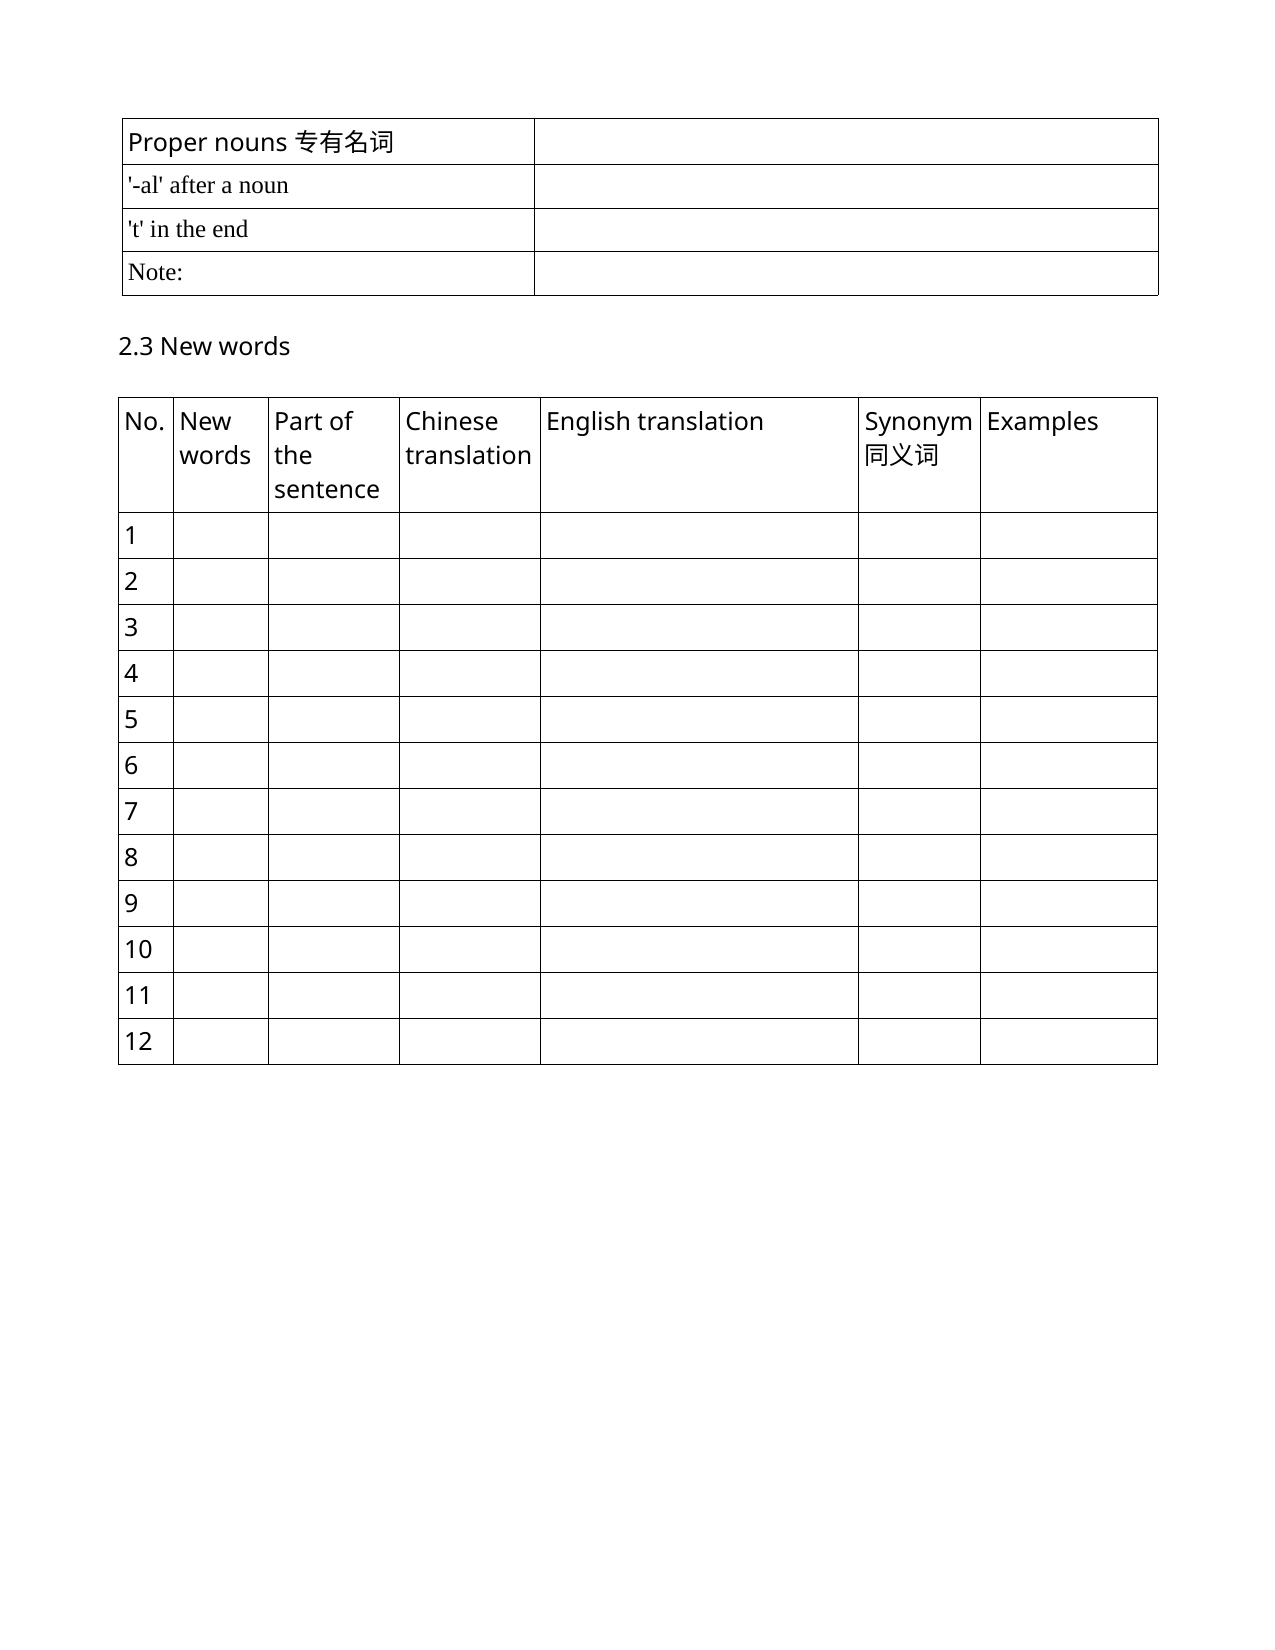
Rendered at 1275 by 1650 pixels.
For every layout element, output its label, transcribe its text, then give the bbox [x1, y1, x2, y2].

table_cell [981, 605, 1157, 649]
table_cell '-al' after a noun [123, 165, 534, 208]
table_cell [400, 513, 540, 557]
table_header Part of the sentence [269, 398, 399, 511]
table_cell [859, 697, 980, 742]
table_cell [269, 605, 399, 649]
table_cell [269, 973, 399, 1018]
table_cell [269, 1019, 399, 1064]
table_cell [541, 743, 858, 788]
table_cell [859, 513, 980, 557]
table_cell [535, 209, 1158, 251]
table_cell [541, 559, 858, 603]
table_cell [541, 605, 858, 649]
table_cell [981, 881, 1157, 926]
table_cell 1 [119, 513, 173, 557]
table_cell [400, 743, 540, 788]
table_cell 4 [119, 651, 173, 696]
table_cell [541, 835, 858, 880]
table_header Examples [981, 398, 1157, 511]
table_cell [269, 559, 399, 603]
table_cell [400, 973, 540, 1018]
table_cell Proper nouns 专有名词 [123, 119, 534, 164]
table_cell [400, 1019, 540, 1064]
table_header Synonym 同义词 [859, 398, 980, 511]
table_cell [400, 927, 540, 972]
table_header Chinese translation [400, 398, 540, 511]
table_cell 8 [119, 835, 173, 880]
table_cell 10 [119, 927, 173, 972]
table_cell [174, 835, 268, 880]
table_cell [859, 651, 980, 696]
table_cell [269, 789, 399, 834]
table_cell [269, 513, 399, 557]
table_cell [981, 927, 1157, 972]
table_cell [541, 697, 858, 742]
table_cell [981, 559, 1157, 603]
table_cell [981, 651, 1157, 696]
text 2.3 New words [118, 329, 1157, 363]
table_cell [981, 743, 1157, 788]
table_cell [400, 559, 540, 603]
table_cell [400, 651, 540, 696]
table_header English translation [541, 398, 858, 511]
table_cell [981, 513, 1157, 557]
table_cell [981, 973, 1157, 1018]
table_cell [535, 119, 1158, 164]
table_cell 't' in the end [123, 209, 534, 251]
table_cell [859, 559, 980, 603]
table_cell [174, 605, 268, 649]
table_cell [859, 881, 980, 926]
table_cell 12 [119, 1019, 173, 1064]
table_cell [269, 697, 399, 742]
table_cell [400, 789, 540, 834]
table_cell [400, 697, 540, 742]
table_cell [859, 835, 980, 880]
table_cell [174, 559, 268, 603]
table_cell [535, 165, 1158, 208]
table_cell [400, 605, 540, 649]
table_cell 11 [119, 973, 173, 1018]
table_cell [981, 1019, 1157, 1064]
table_cell [174, 1019, 268, 1064]
table_cell 5 [119, 697, 173, 742]
table_cell 2 [119, 559, 173, 603]
table_cell [535, 252, 1158, 294]
table_cell [174, 973, 268, 1018]
table_cell [541, 973, 858, 1018]
table_cell [174, 789, 268, 834]
table_cell [981, 697, 1157, 742]
table_cell [269, 927, 399, 972]
table_cell 9 [119, 881, 173, 926]
table_cell [981, 835, 1157, 880]
table_cell [269, 651, 399, 696]
table_cell [859, 927, 980, 972]
table_cell [541, 651, 858, 696]
table_cell [174, 881, 268, 926]
table_cell Note: [123, 252, 534, 294]
table_cell [859, 743, 980, 788]
table_cell [981, 789, 1157, 834]
table_cell [541, 1019, 858, 1064]
table_cell [541, 789, 858, 834]
table_cell [859, 973, 980, 1018]
table_cell 7 [119, 789, 173, 834]
table_cell 6 [119, 743, 173, 788]
table_cell [174, 651, 268, 696]
table_cell [541, 927, 858, 972]
table_cell [859, 1019, 980, 1064]
table_cell [174, 927, 268, 972]
table_cell [174, 743, 268, 788]
table_cell [859, 789, 980, 834]
table_cell [269, 881, 399, 926]
table_cell [269, 743, 399, 788]
table_cell [541, 513, 858, 557]
table_cell [859, 605, 980, 649]
table_cell [400, 881, 540, 926]
table_cell [541, 881, 858, 926]
table_cell [174, 697, 268, 742]
table_cell [269, 835, 399, 880]
table_header No. [119, 398, 173, 511]
table_cell [400, 835, 540, 880]
table_header New words [174, 398, 268, 511]
table_cell [174, 513, 268, 557]
table_cell 3 [119, 605, 173, 649]
